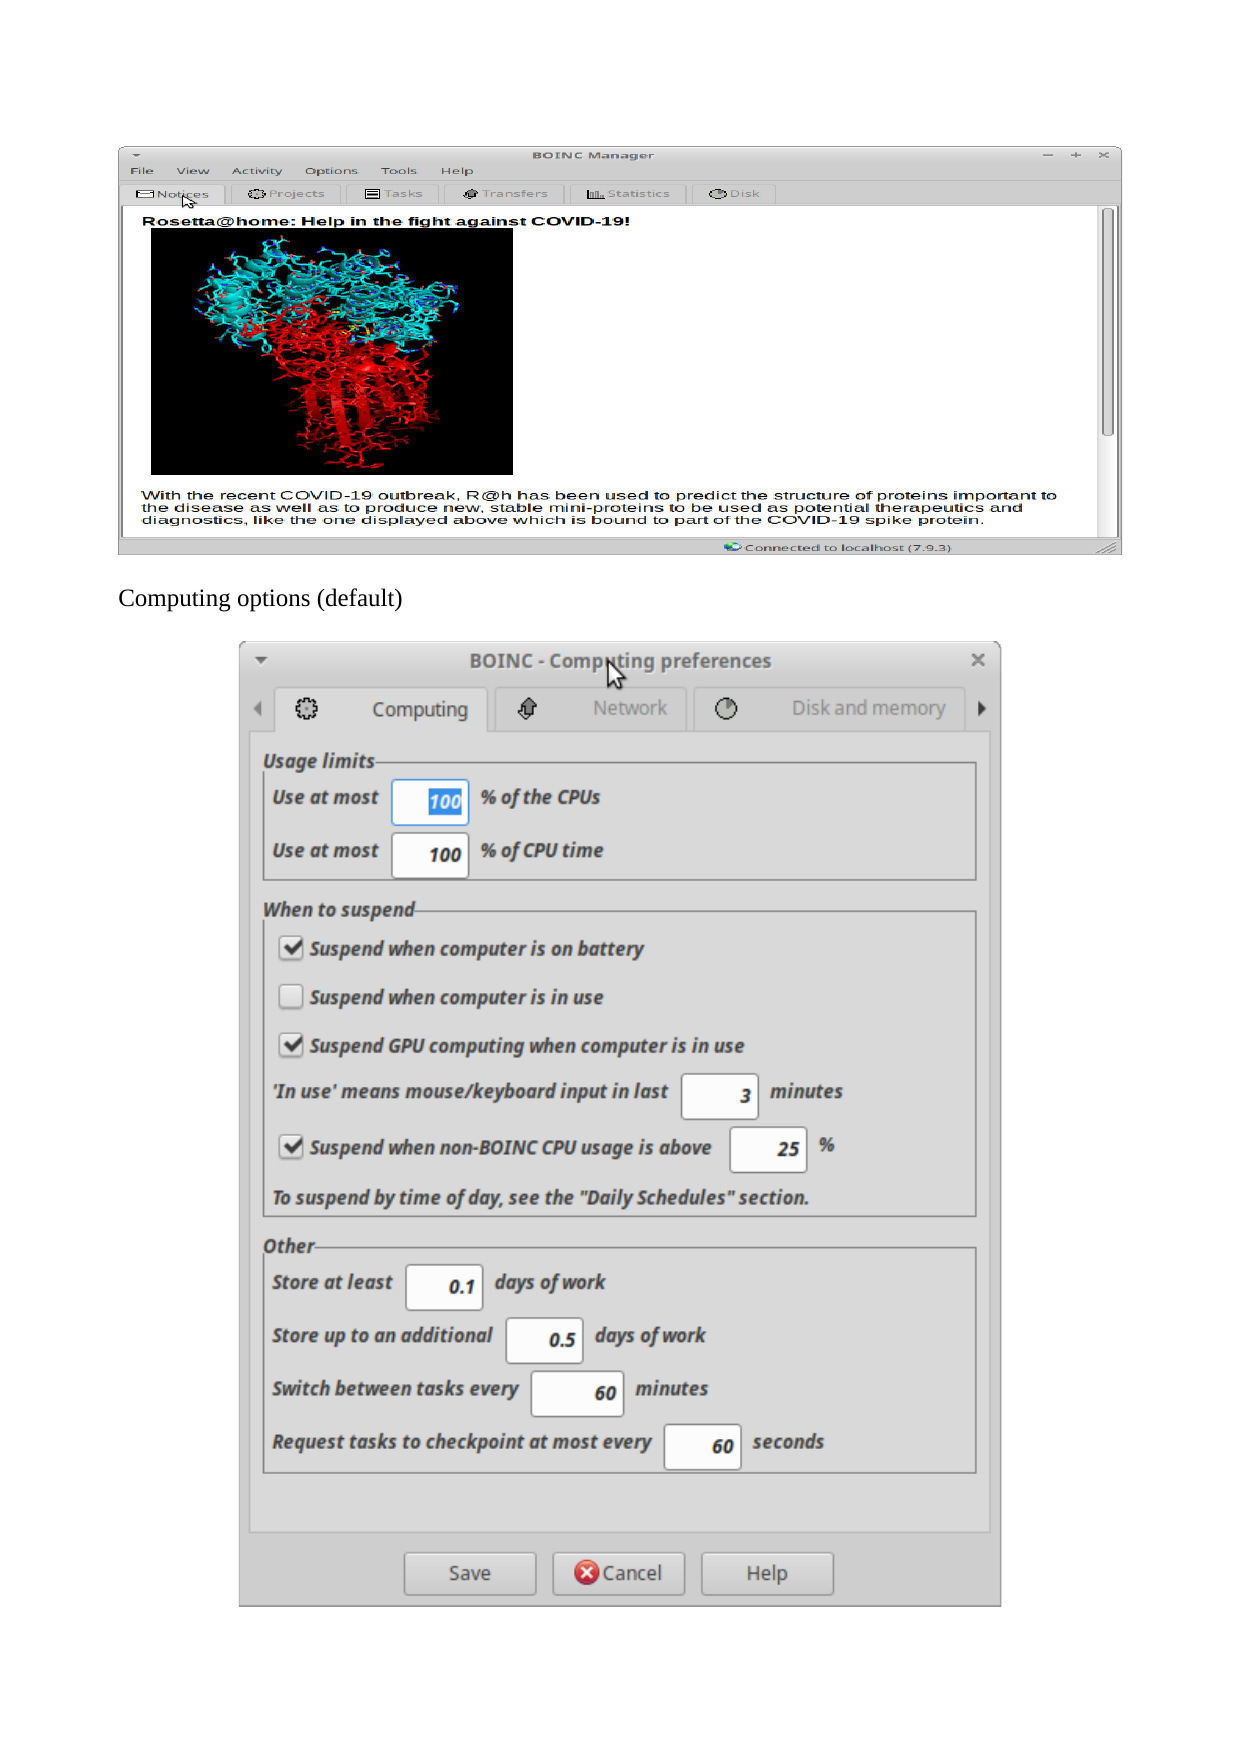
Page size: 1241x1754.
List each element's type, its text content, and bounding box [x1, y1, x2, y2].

picture [118, 146, 1123, 555]
text Computing options (default) [118, 583, 1122, 612]
picture [238, 641, 1002, 1607]
